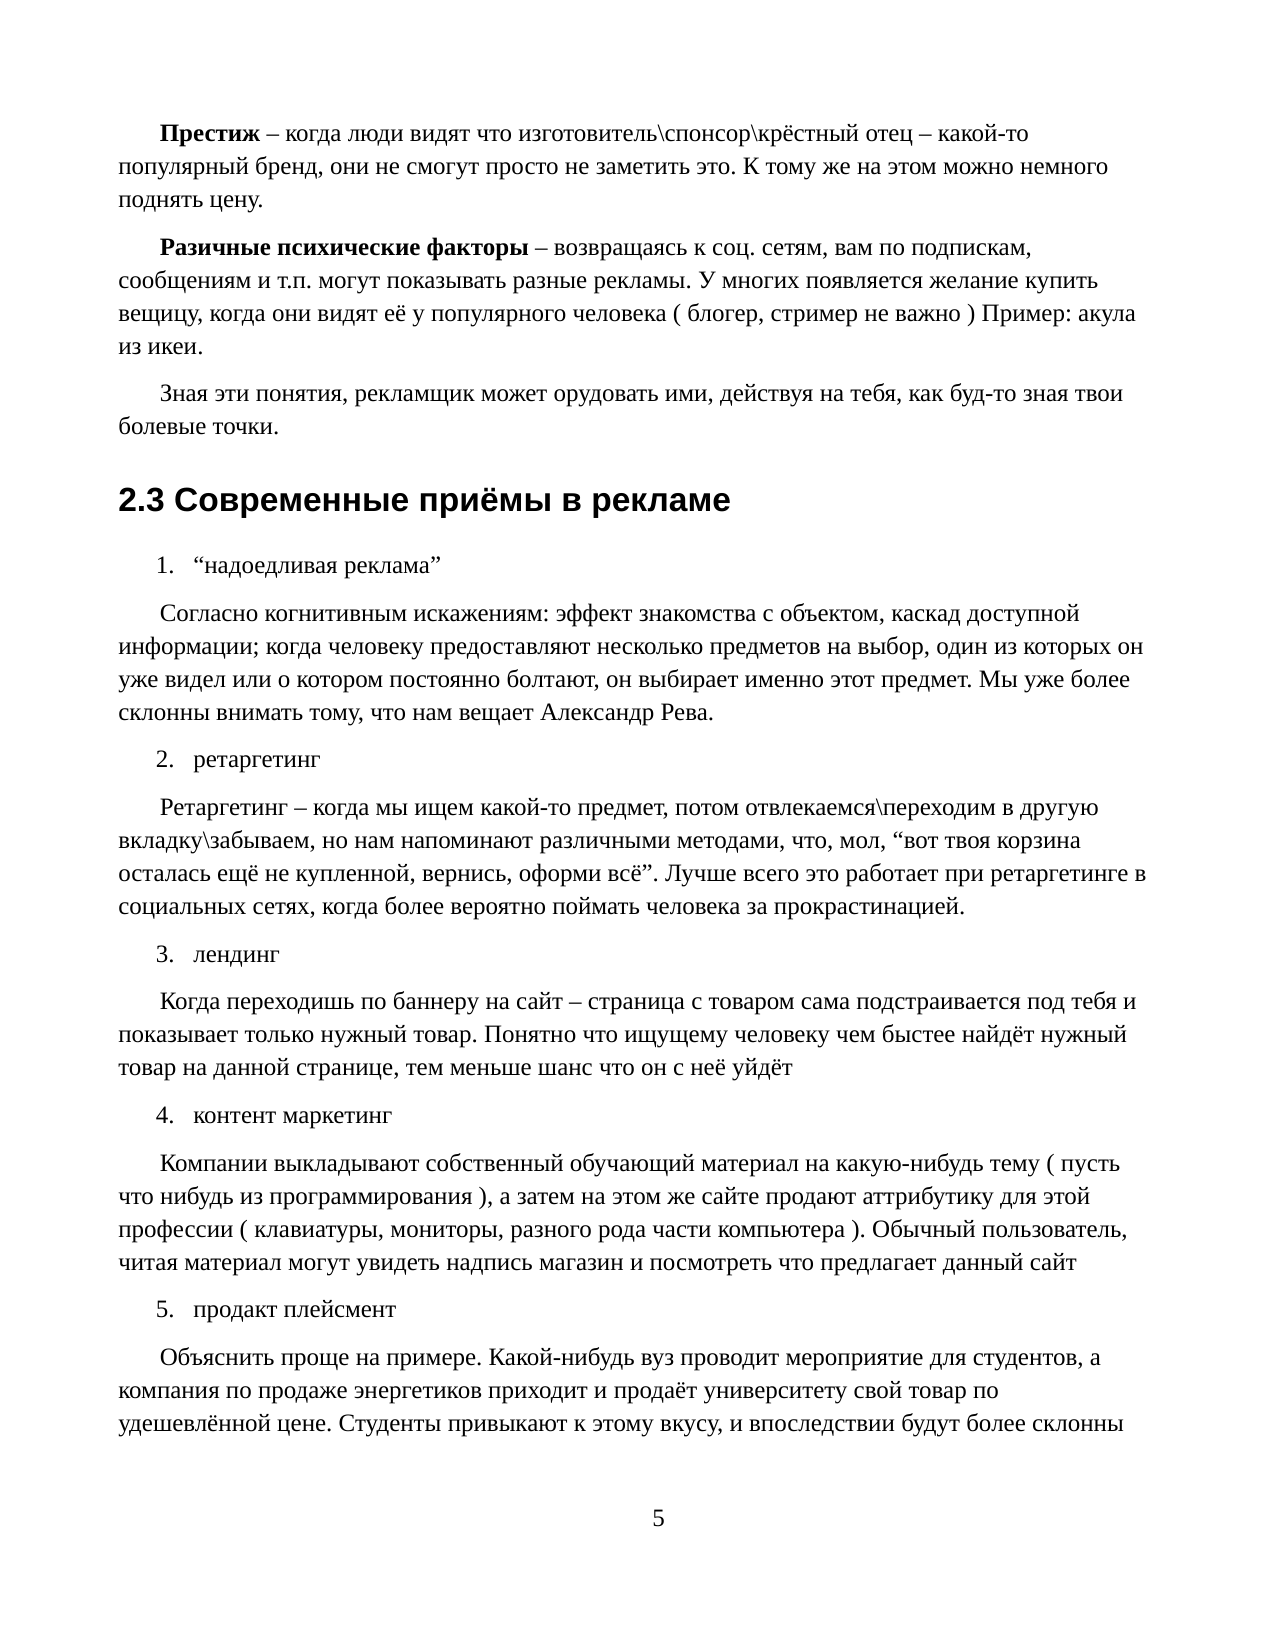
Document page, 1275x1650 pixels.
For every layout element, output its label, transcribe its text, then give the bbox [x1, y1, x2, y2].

text Ретаргетинг – когда мы ищем какой-то предмет, потом отвлекаемся\переходим в другую вкладку\забываем, но нам напоминают различными методами, что, мол, “вот твоя корзина осталась ещё не купленной, вернись, оформи всё”. Лучше всего это работает при ретаргетинге в социальных сетях, когда более вероятно поймать человека за прокрастинацией. [118, 792, 1157, 920]
list продакт плейсмент [156, 1294, 1157, 1323]
list контент маркетинг [156, 1100, 1157, 1129]
subtitle 2.3 Современные приёмы в рекламе [118, 480, 1157, 518]
text Согласно когнитивным искажениям: эффект знакомства с объектом, каскад доступной информации; когда человеку предоставляют несколько предметов на выбор, один из которых он уже видел или о котором постоянно болтают, он выбирает именно этот предмет. Мы уже более склонны внимать тому, что нам вещает Александр Рева. [118, 598, 1157, 726]
list “надоедливая реклама” [156, 550, 1157, 579]
text Когда переходишь по баннеру на сайт – страница с товаром сама подстраивается под тебя и показывает только нужный товар. Понятно что ищущему человеку чем быстее найдёт нужный товар на данной странице, тем меньше шанс что он с неё уйдёт [118, 986, 1157, 1081]
text Зная эти понятия, рекламщик может орудовать ими, действуя на тебя, как буд-то зная твои болевые точки. [118, 378, 1157, 440]
text Разичные психические факторы – возвращаясь к соц. сетям, вам по подпискам, сообщениям и т.п. могут показывать разные рекламы. У многих появляется желание купить вещицу, когда они видят её у популярного человека ( блогер, стример не важно ) Пример: акула из икеи. [118, 232, 1157, 359]
list лендинг [156, 939, 1157, 968]
text Компании выкладывают собственный обучающий материал на какую-нибудь тему ( пусть что нибудь из программирования ), а затем на этом же сайте продают аттрибутику для этой профессии ( клавиатуры, мониторы, разного рода части компьютера ). Обычный пользователь, читая материал могут увидеть надпись магазин и посмотреть что предлагает данный сайт [118, 1148, 1157, 1276]
list ретаргетинг [156, 744, 1157, 773]
text Объяснить проще на примере. Какой-нибудь вуз проводит мероприятие для студентов, а компания по продаже энергетиков приходит и продаёт университету свой товар по удешевлённой цене. Студенты привыкают к этому вкусу, и впоследствии будут более склонны [118, 1342, 1157, 1437]
text Престиж – когда люди видят что изготовитель\спонсор\крёстный отец – какой-то популярный бренд, они не смогут просто не заметить это. К тому же на этом можно немного поднять цену. [118, 118, 1157, 213]
